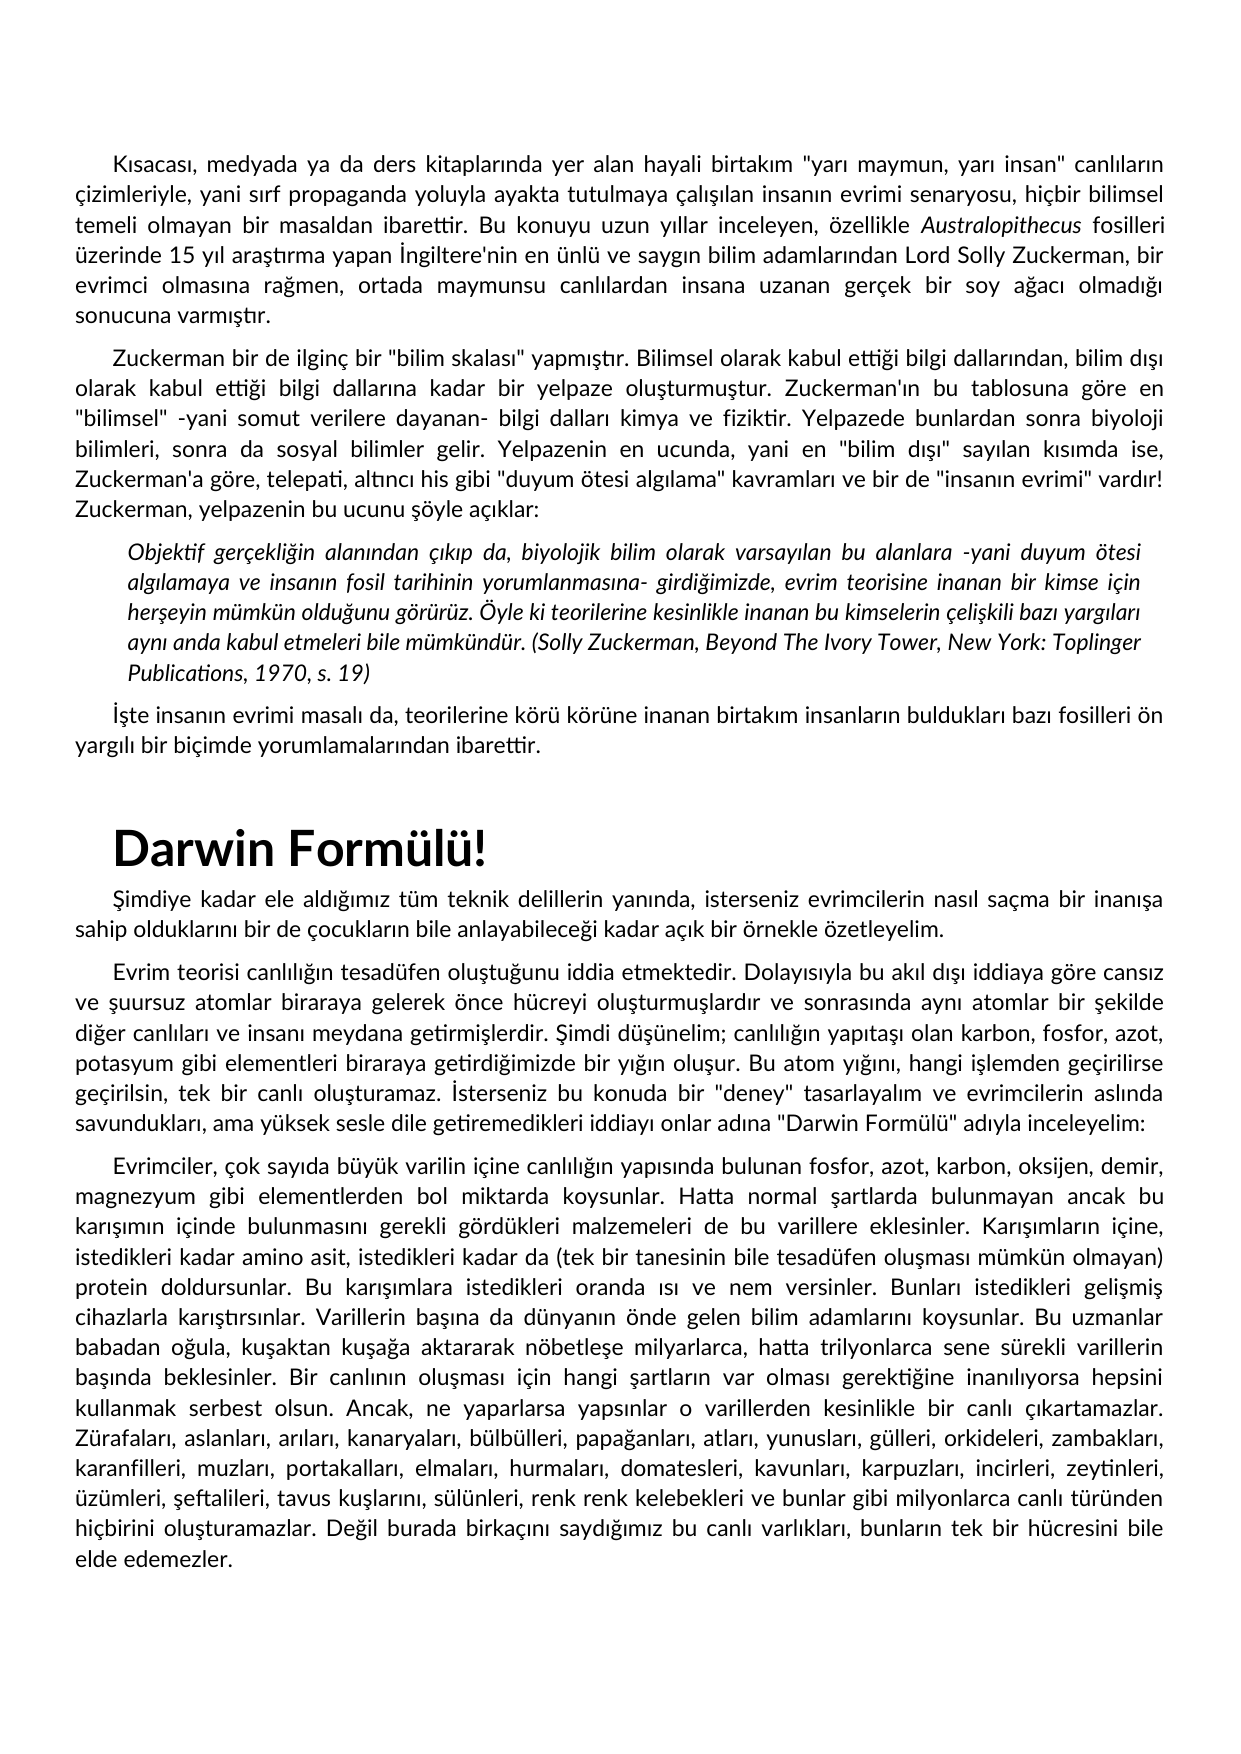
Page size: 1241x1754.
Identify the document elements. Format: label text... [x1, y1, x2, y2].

text İşte insanın evrimi masalı da, teorilerine körü körüne inanan birtakım insanların buldukları bazı fosilleri ön yargılı bir biçimde yorumlamalarından ibarettir. [75, 701, 1165, 759]
text Kısacası, medyada ya da ders kitaplarında yer alan hayali birtakım "yarı maymun, yarı insan" canlıların çizimleriyle, yani sırf propaganda yoluyla ayakta tutulmaya çalışılan insanın evrimi senaryosu, hiçbir bilimsel temeli olmayan bir masaldan ibarettir. Bu konuyu uzun yıllar inceleyen, özellikle Australopithecus fosilleri üzerinde 15 yıl araştırma yapan İngiltere'nin en ünlü ve saygın bilim adamlarından Lord Solly Zuckerman, bir evrimci olmasına rağmen, ortada maymunsu canlılardan insana uzanan gerçek bir soy ağacı olmadığı sonucuna varmıştır. [75, 150, 1165, 328]
subtitle Darwin Formülü! [112, 817, 1165, 877]
text Şimdiye kadar ele aldığımız tüm teknik delillerin yanında, isterseniz evrimcilerin nasıl saçma bir inanışa sahip olduklarını bir de çocukların bile anlayabileceği kadar açık bir örnekle özetleyelim. [75, 885, 1165, 943]
text Zuckerman bir de ilginç bir "bilim skalası" yapmıştır. Bilimsel olarak kabul ettiği bilgi dallarından, bilim dışı olarak kabul ettiği bilgi dallarına kadar bir yelpaze oluşturmuştur. Zuckerman'ın bu tablosuna göre en "bilimsel" -yani somut verilere dayanan- bilgi dalları kimya ve fiziktir. Yelpazede bunlardan sonra biyoloji bilimleri, sonra da sosyal bilimler gelir. Yelpazenin en ucunda, yani en "bilim dışı" sayılan kısımda ise, Zuckerman'a göre, telepati, altıncı his gibi "duyum ötesi algılama" kavramları ve bir de "insanın evrimi" vardır! Zuckerman, yelpazenin bu ucunu şöyle açıklar: [75, 344, 1165, 522]
text Evrim teorisi canlılığın tesadüfen oluştuğunu iddia etmektedir. Dolayısıyla bu akıl dışı iddiaya göre cansız ve şuursuz atomlar biraraya gelerek önce hücreyi oluşturmuşlardır ve sonrasında aynı atomlar bir şekilde diğer canlıları ve insanı meydana getirmişlerdir. Şimdi düşünelim; canlılığın yapıtaşı olan karbon, fosfor, azot, potasyum gibi elementleri biraraya getirdiğimizde bir yığın oluşur. Bu atom yığını, hangi işlemden geçirilirse geçirilsin, tek bir canlı oluşturamaz. İsterseniz bu konuda bir "deney" tasarlayalım ve evrimcilerin aslında savundukları, ama yüksek sesle dile getiremedikleri iddiayı onlar adına "Darwin Formülü" adıyla inceleyelim: [75, 958, 1165, 1136]
text Objektif gerçekliğin alanından çıkıp da, biyolojik bilim olarak varsayılan bu alanlara -yani duyum ötesi algılamaya ve insanın fosil tarihinin yorumlanmasına- girdiğimizde, evrim teorisine inanan bir kimse için herşeyin mümkün olduğunu görürüz. Öyle ki teorilerine kesinlikle inanan bu kimselerin çelişkili bazı yargıları aynı anda kabul etmeleri bile mümkündür. (Solly Zuckerman, Beyond The Ivory Tower, New York: Toplinger Publications, 1970, s. 19) [127, 537, 1143, 686]
text Evrimciler, çok sayıda büyük varilin içine canlılığın yapısında bulunan fosfor, azot, karbon, oksijen, demir, magnezyum gibi elementlerden bol miktarda koysunlar. Hatta normal şartlarda bulunmayan ancak bu karışımın içinde bulunmasını gerekli gördükleri malzemeleri de bu varillere eklesinler. Karışımların içine, istedikleri kadar amino asit, istedikleri kadar da (tek bir tanesinin bile tesadüfen oluşması mümkün olmayan) protein doldursunlar. Bu karışımlara istedikleri oranda ısı ve nem versinler. Bunları istedikleri gelişmiş cihazlarla karıştırsınlar. Varillerin başına da dünyanın önde gelen bilim adamlarını koysunlar. Bu uzmanlar babadan oğula, kuşaktan kuşağa aktararak nöbetleşe milyarlarca, hatta trilyonlarca sene sürekli varillerin başında beklesinler. Bir canlının oluşması için hangi şartların var olması gerektiğine inanılıyorsa hepsini kullanmak serbest olsun. Ancak, ne yaparlarsa yapsınlar o varillerden kesinlikle bir canlı çıkartamazlar. Zürafaları, aslanları, arıları, kanaryaları, bülbülleri, papağanları, atları, yunusları, gülleri, orkideleri, zambakları, karanfilleri, muzları, portakalları, elmaları, hurmaları, domatesleri, kavunları, karpuzları, incirleri, zeytinleri, üzümleri, şeftalileri, tavus kuşlarını, sülünleri, renk renk kelebekleri ve bunlar gibi milyonlarca canlı türünden hiçbirini oluşturamazlar. Değil burada birkaçını saydığımız bu canlı varlıkları, bunların tek bir hücresini bile elde edemezler. [75, 1152, 1165, 1572]
